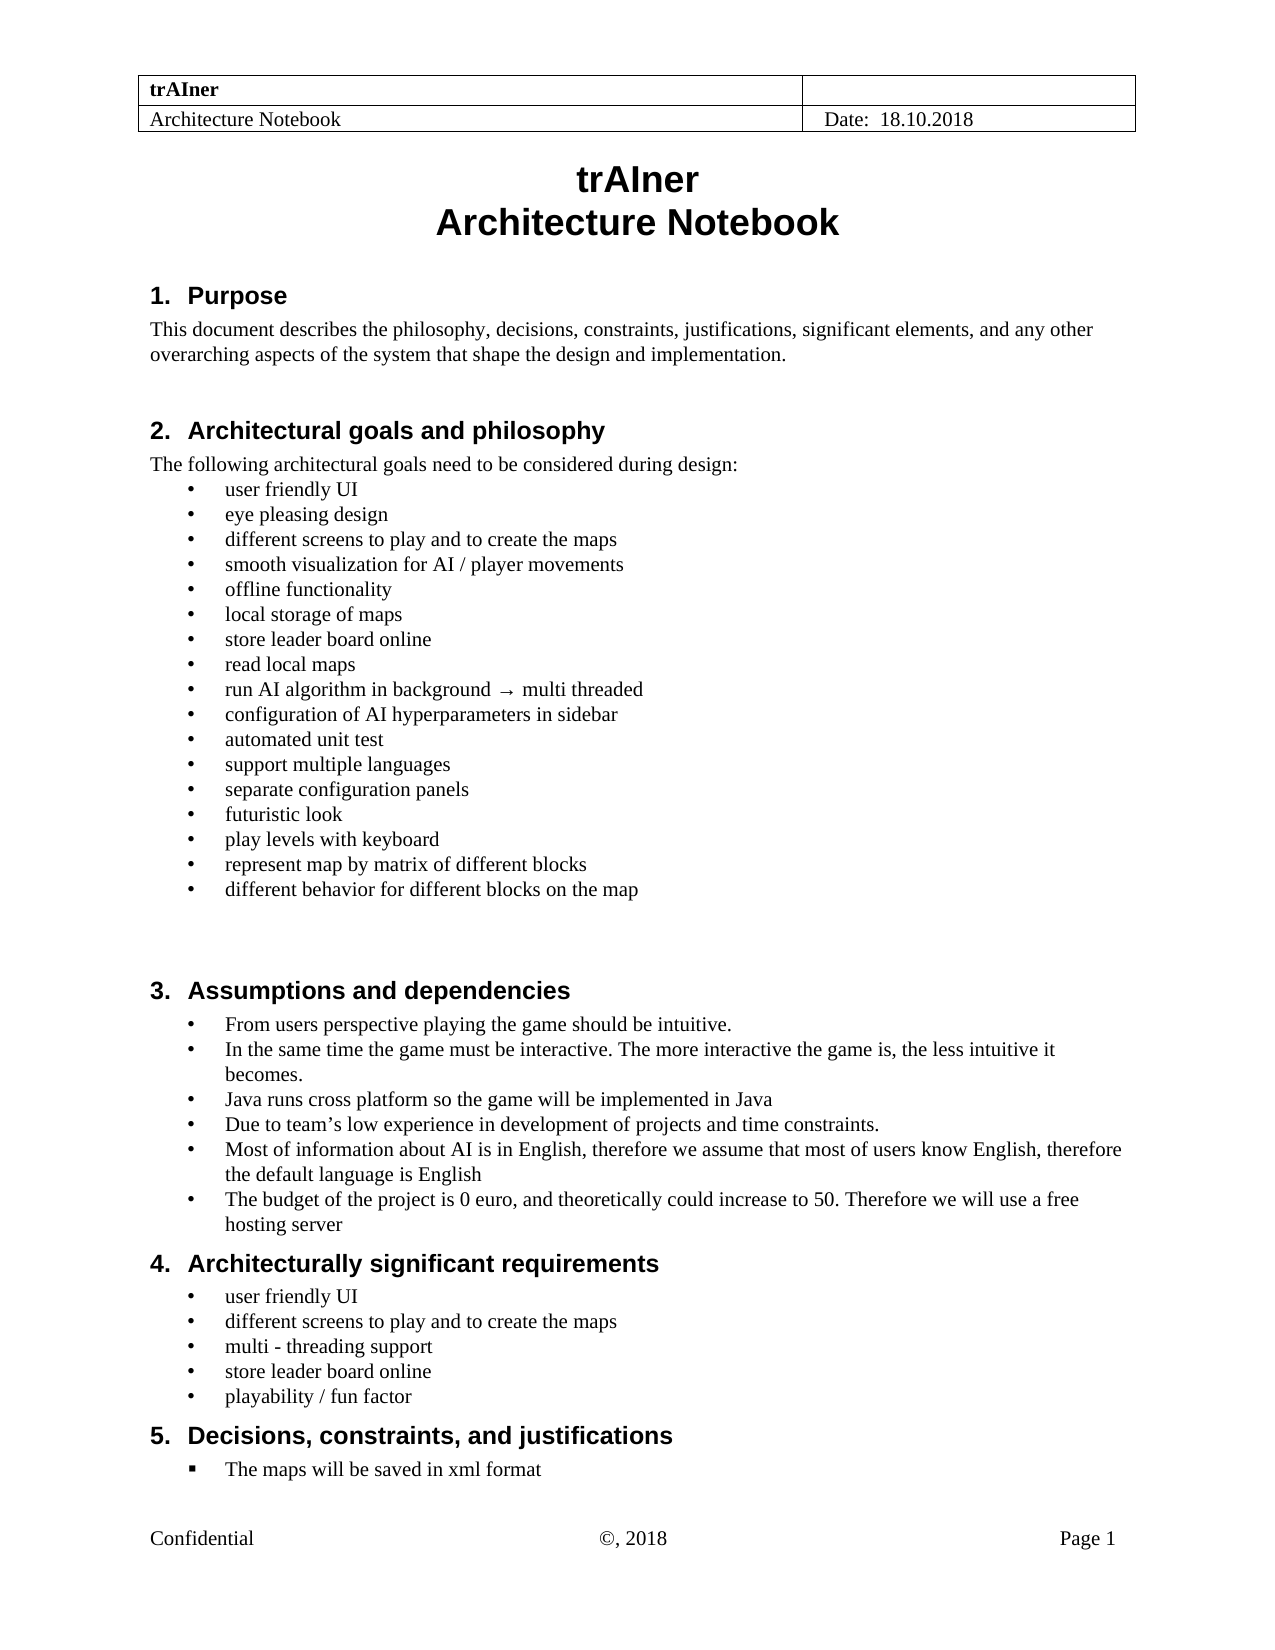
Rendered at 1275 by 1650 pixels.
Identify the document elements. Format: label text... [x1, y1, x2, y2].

list Most of information about AI is in English, therefore we assume that most of users know English, therefore the default language is English [187, 1136, 1125, 1186]
subtitle Architecturally significant requirements [150, 1248, 1125, 1277]
list Due to team’s low experience in development of projects and time constraints. [187, 1111, 1125, 1136]
list user friendly UI [187, 1283, 1125, 1308]
list user friendly UI [187, 476, 1125, 501]
list read local maps [187, 651, 1125, 676]
list Java runs cross platform so the game will be implemented in Java [187, 1086, 1125, 1111]
list automated unit test [187, 726, 1125, 751]
text This document describes the philosophy, decisions, constraints, justifications, significant elements, and any other overarching aspects of the system that shape the design and implementation. [150, 316, 1125, 366]
subtitle Assumptions and dependencies [150, 976, 1125, 1005]
list smooth visualization for AI / player movements [187, 551, 1125, 576]
list futuristic look [187, 801, 1125, 826]
list different screens to play and to create the maps [187, 526, 1125, 551]
subtitle trAIner [150, 157, 1125, 200]
list offline functionality [187, 576, 1125, 601]
subtitle Architectural goals and philosophy [150, 416, 1125, 445]
list local storage of maps [187, 601, 1125, 626]
list store leader board online [187, 1358, 1125, 1383]
list represent map by matrix of different blocks [187, 851, 1125, 876]
list eye pleasing design [187, 501, 1125, 526]
text The following architectural goals need to be considered during design: [150, 451, 1125, 476]
list playability / fun factor [187, 1383, 1125, 1408]
list In the same time the game must be interactive. The more interactive the game is, the less intuitive it becomes. [187, 1036, 1125, 1086]
list configuration of AI hyperparameters in sidebar [187, 701, 1125, 726]
subtitle Architecture Notebook [150, 200, 1125, 243]
list different screens to play and to create the maps [187, 1308, 1125, 1333]
subtitle Purpose [150, 281, 1125, 310]
list The maps will be saved in xml format [187, 1456, 1125, 1481]
subtitle Decisions, constraints, and justifications [150, 1421, 1125, 1450]
list run AI algorithm in background → multi threaded [187, 676, 1125, 701]
list store leader board online [187, 626, 1125, 651]
list From users perspective playing the game should be intuitive. [187, 1011, 1125, 1036]
list support multiple languages [187, 751, 1125, 776]
list multi - threading support [187, 1333, 1125, 1358]
list play levels with keyboard [187, 826, 1125, 851]
list separate configuration panels [187, 776, 1125, 801]
list different behavior for different blocks on the map [187, 876, 1125, 901]
list The budget of the project is 0 euro, and theoretically could increase to 50. Therefore we will use a free hosting server [187, 1186, 1125, 1236]
